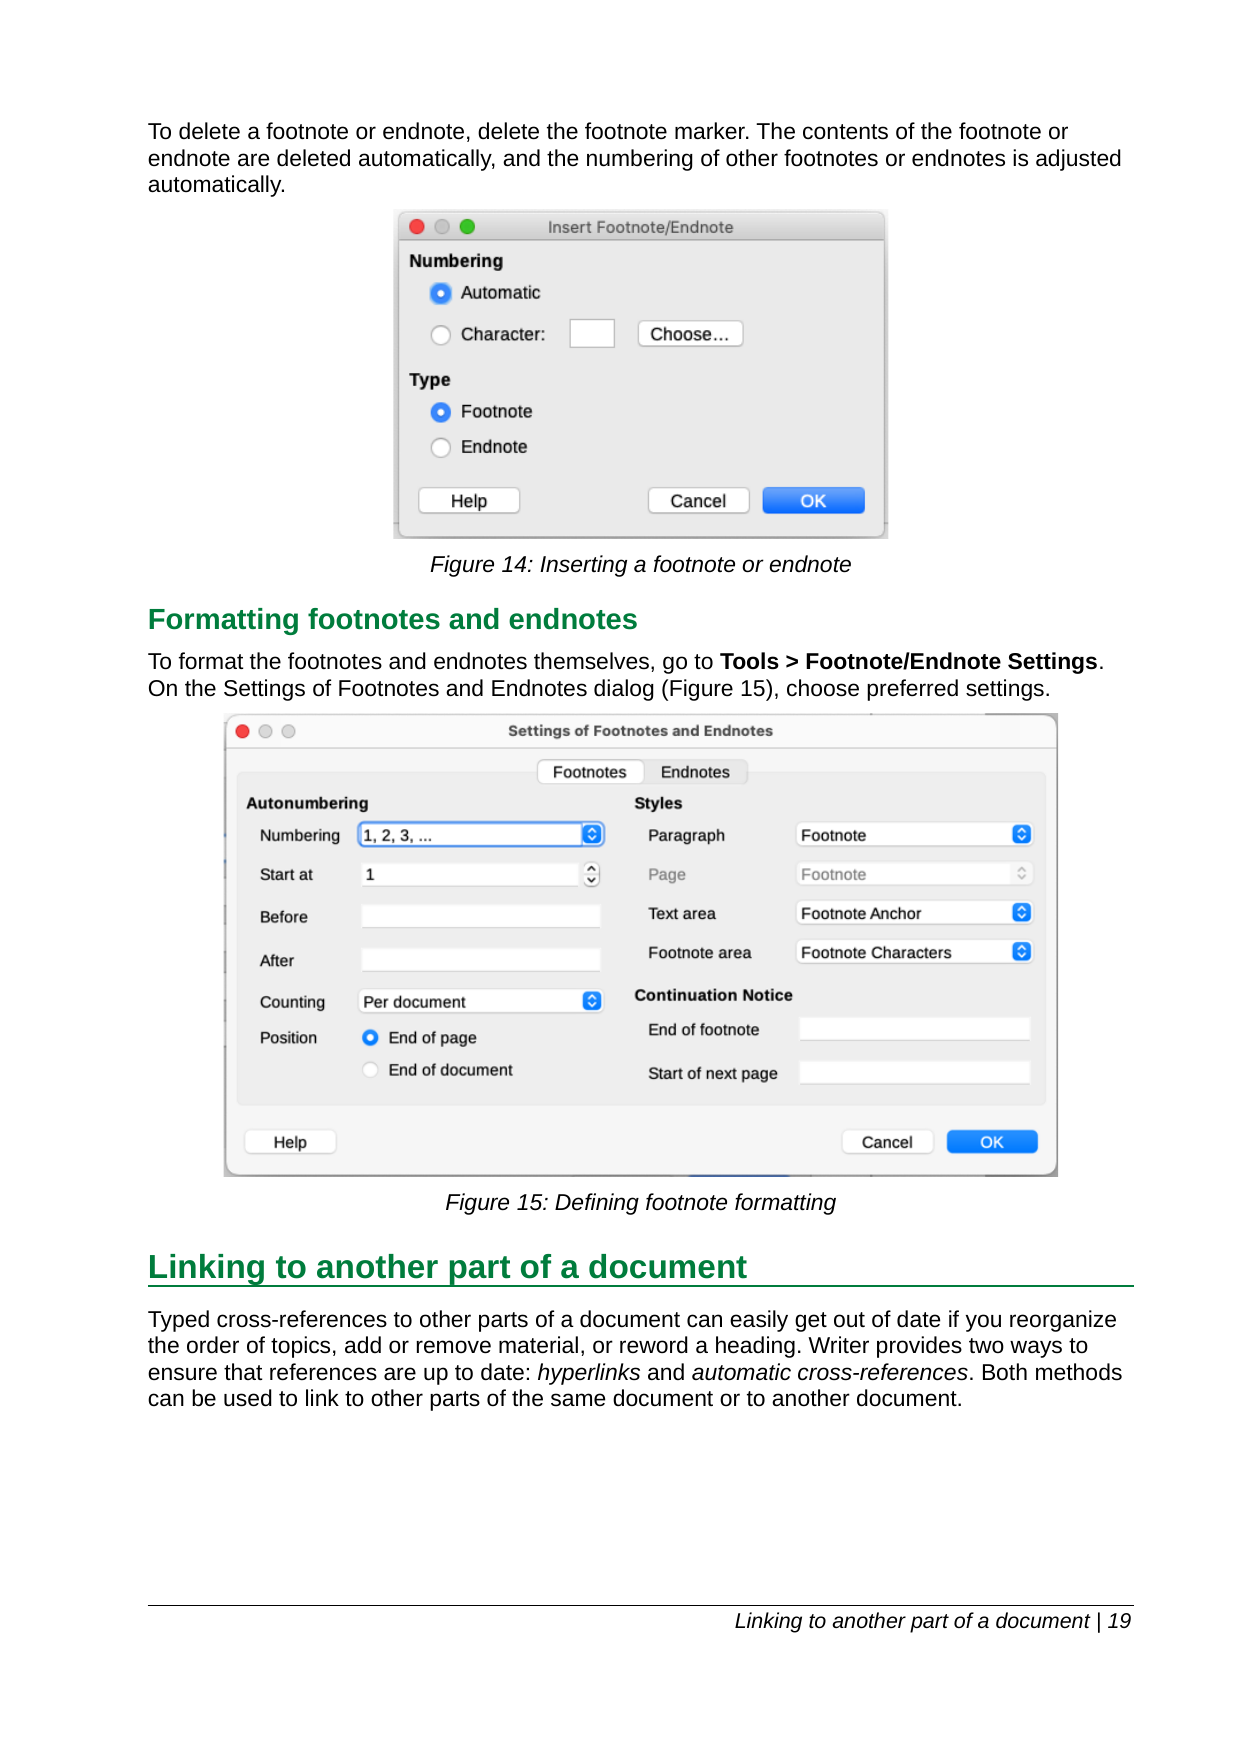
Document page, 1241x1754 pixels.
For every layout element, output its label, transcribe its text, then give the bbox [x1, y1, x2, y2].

picture [393, 209, 889, 539]
picture [223, 713, 1059, 1177]
text To delete a footnote or endnote, delete the footnote marker. The contents of the footnote or endnote are deleted automatically, and the numbering of other footnotes or endnotes is adjusted automatically. [148, 118, 1134, 197]
text Typed cross-references to other parts of a document can easily get out of date if you reorganize the order of topics, add or remove material, or reword a heading. Writer provides two ways to ensure that references are up to date: hyperlinks and automatic cross-references. Both methods can be used to link to other parts of the same document or to another document. [148, 1306, 1134, 1411]
subtitle Linking to another part of a document [148, 1247, 1134, 1285]
text To format the footnotes and endnotes themselves, go to Tools > Footnote/Endnote Settings. On the Settings of Footnotes and Endnotes dialog (Figure 15), choose preferred settings. [148, 648, 1134, 701]
subtitle Formatting footnotes and endnotes [148, 602, 1134, 636]
text Figure 15: Defining footnote formatting [223, 1189, 1058, 1216]
text Figure 14: Inserting a footnote or endnote [393, 551, 888, 577]
